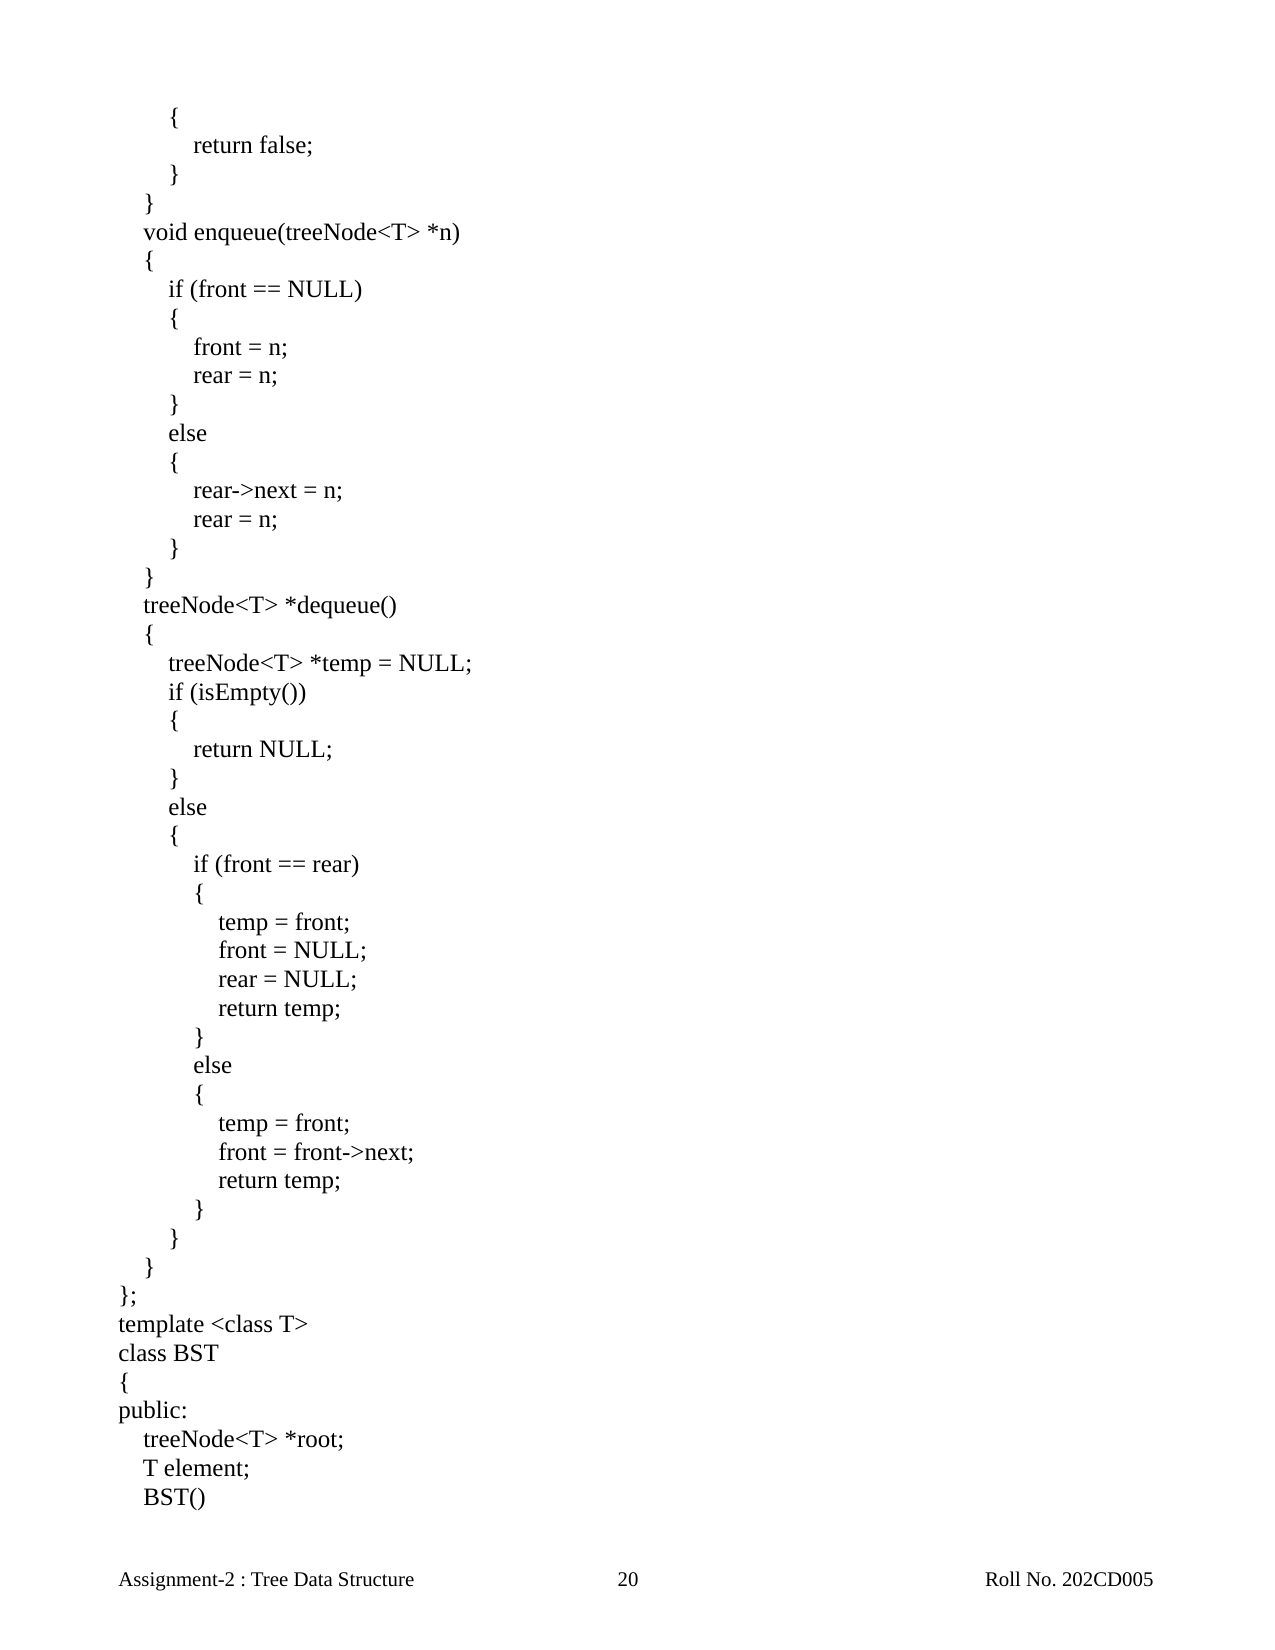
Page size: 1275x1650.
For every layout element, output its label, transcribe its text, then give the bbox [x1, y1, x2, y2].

text } [118, 159, 1157, 188]
text { [118, 1367, 1157, 1395]
text else [118, 1050, 1157, 1079]
text { [118, 447, 1157, 475]
text rear = n; [118, 360, 1157, 389]
text }; [118, 1280, 1157, 1309]
text template <class T> [118, 1309, 1157, 1338]
text if (isEmpty()) [118, 677, 1157, 705]
text { [118, 303, 1157, 332]
text temp = front; [118, 907, 1157, 935]
text T element; [118, 1453, 1157, 1482]
text rear = NULL; [118, 964, 1157, 993]
text treeNode<T> *temp = NULL; [118, 648, 1157, 677]
text } [118, 188, 1157, 217]
text } [118, 763, 1157, 792]
text { [118, 705, 1157, 734]
text public: [118, 1395, 1157, 1424]
text return false; [118, 130, 1157, 159]
text if (front == rear) [118, 849, 1157, 878]
text } [118, 1223, 1157, 1252]
text rear = n; [118, 504, 1157, 533]
text else [118, 418, 1157, 447]
text BST() [118, 1482, 1157, 1510]
text void enqueue(treeNode<T> *n) [118, 217, 1157, 245]
text temp = front; [118, 1108, 1157, 1137]
text { [118, 820, 1157, 849]
text } [118, 1194, 1157, 1223]
text front = n; [118, 332, 1157, 360]
text } [118, 1252, 1157, 1280]
text { [118, 245, 1157, 274]
text front = NULL; [118, 935, 1157, 964]
text { [118, 1079, 1157, 1108]
text } [118, 533, 1157, 562]
text treeNode<T> *dequeue() [118, 590, 1157, 619]
text front = front->next; [118, 1137, 1157, 1165]
text } [118, 1022, 1157, 1050]
text return temp; [118, 993, 1157, 1022]
text { [118, 878, 1157, 907]
text return NULL; [118, 734, 1157, 763]
text { [118, 619, 1157, 648]
text return temp; [118, 1165, 1157, 1194]
text rear->next = n; [118, 475, 1157, 504]
text else [118, 792, 1157, 820]
text treeNode<T> *root; [118, 1424, 1157, 1453]
text if (front == NULL) [118, 274, 1157, 303]
text class BST [118, 1338, 1157, 1367]
text { [118, 102, 1157, 130]
text } [118, 562, 1157, 590]
text } [118, 389, 1157, 418]
